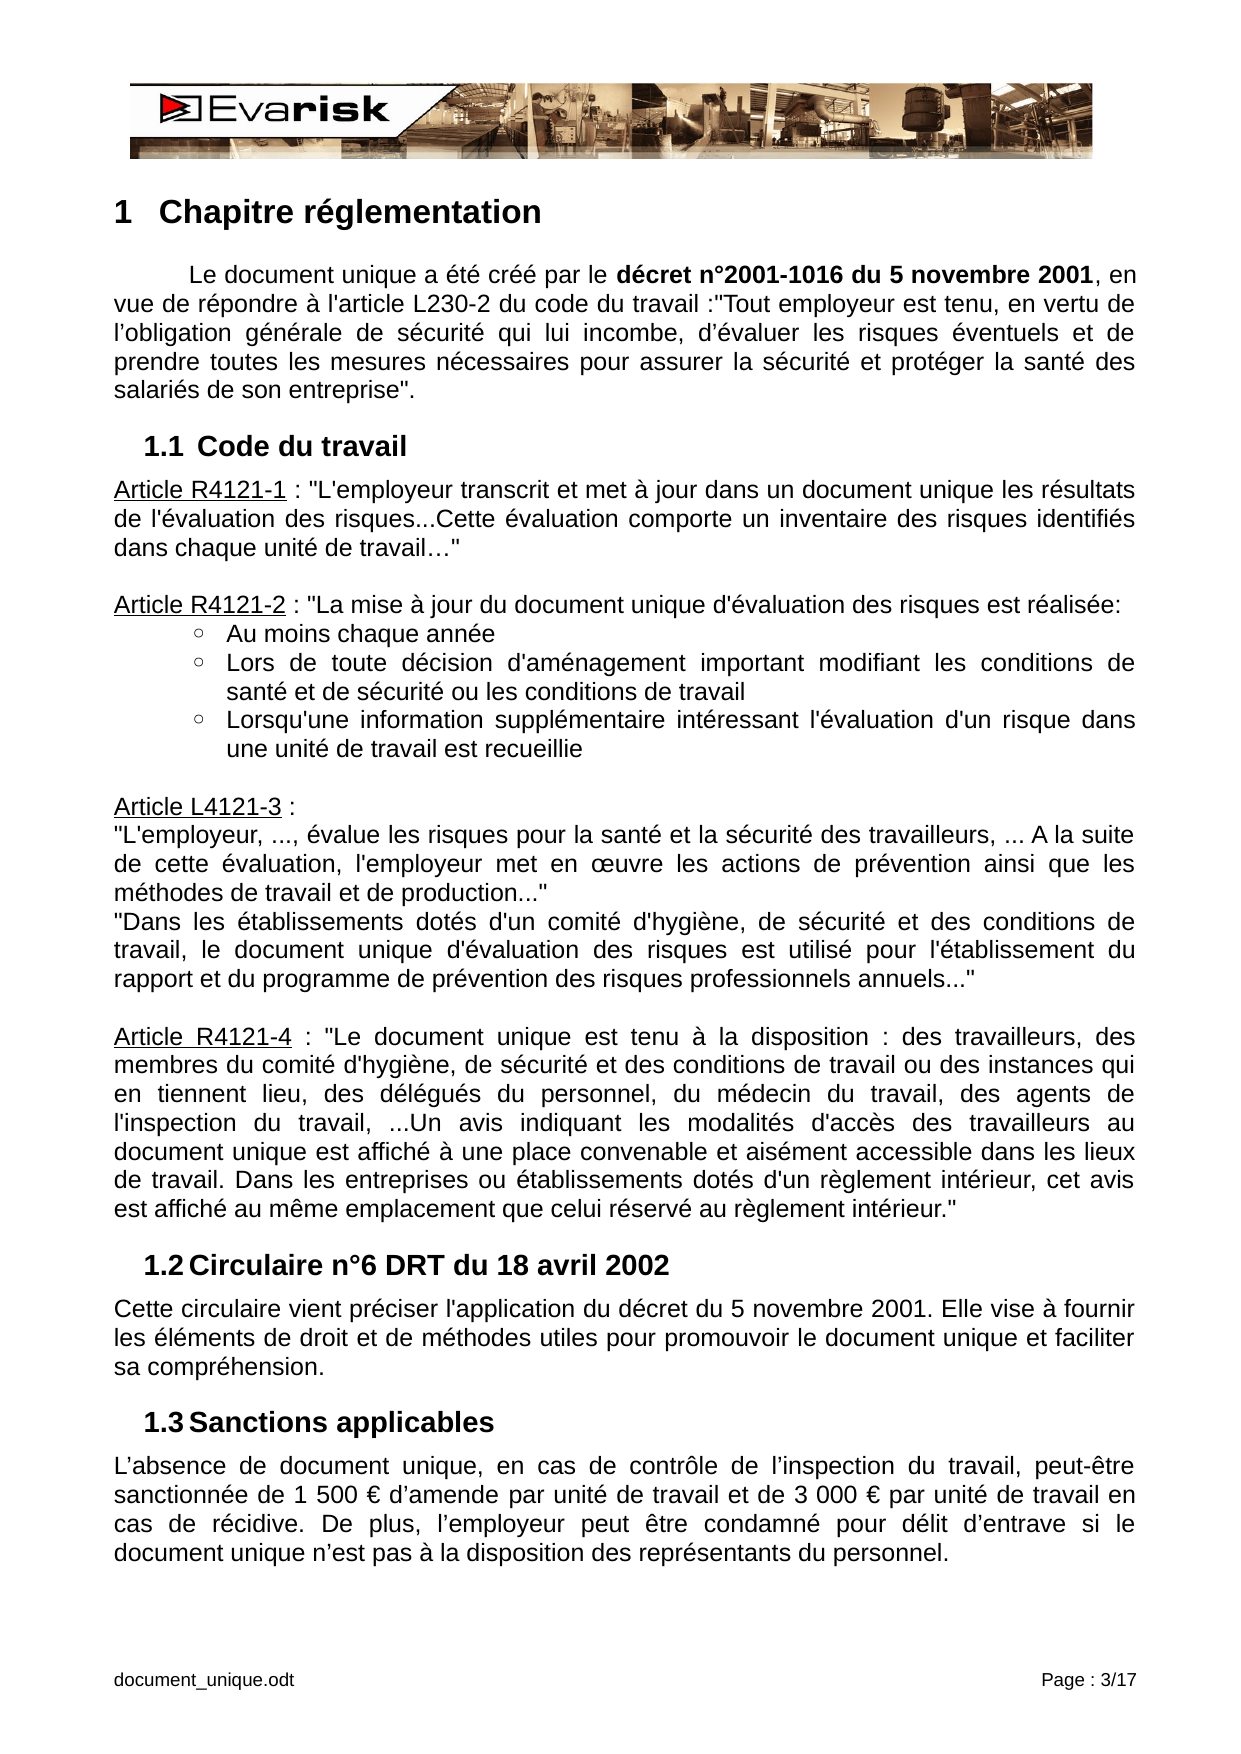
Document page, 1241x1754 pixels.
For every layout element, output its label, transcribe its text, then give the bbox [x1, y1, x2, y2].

text Cette circulaire vient préciser l'application du décret du 5 novembre 2001. Elle vise à fournir les éléments de droit et de méthodes utiles pour promouvoir le document unique et faciliter sa compréhension. [114, 1294, 1137, 1380]
list Lors de toute décision d'aménagement important modifiant les conditions de santé et de sécurité ou les conditions de travail [189, 648, 1137, 705]
text "L'employeur, ..., évalue les risques pour la santé et la sécurité des travailleurs, ... A la suite de cette évaluation, l'employeur met en œuvre les actions de prévention ainsi que les méthodes de travail et de production..." [114, 820, 1137, 907]
list L’absence de document unique, en cas de contrôle de l’inspection du travail, peut-être sanctionnée de 1 500 € d’amende par unité de travail et de 3 000 € par unité de travail en cas de récidive. De plus, l’employeur peut être condamné pour délit d’entrave si le document unique n’est pas à la disposition des représentants du personnel. [76, 1451, 1137, 1566]
list Lorsqu'une information supplémentaire intéressant l'évaluation d'un risque dans une unité de travail est recueillie [189, 705, 1137, 763]
list Article R4121-2 : "La mise à jour du document unique d'évaluation des risques est réalisée: [114, 590, 1137, 619]
subtitle Circulaire n°6 DRT du 18 avril 2002 [143, 1248, 1137, 1281]
subtitle Code du travail [143, 429, 1137, 463]
list Article R4121-1 : "L'employeur transcrit et met à jour dans un document unique les résultats de l'évaluation des risques...Cette évaluation comporte un inventaire des risques identifiés dans chaque unité de travail…" [76, 475, 1137, 561]
subtitle Sanctions applicables [143, 1405, 1137, 1439]
subtitle Chapitre réglementation [114, 192, 1137, 231]
text Le document unique a été créé par le décret n°2001-1016 du 5 novembre 2001, en vue de répondre à l'article L230-2 du code du travail :"Tout employeur est tenu, en vertu de l’obligation générale de sécurité qui lui incombe, d’évaluer les risques éventuels et de prendre toutes les mesures nécessaires pour assurer la sécurité et protéger la santé des salariés de son entreprise". [114, 260, 1137, 404]
list Article R4121-4 : "Le document unique est tenu à la disposition : des travailleurs, des membres du comité d'hygiène, de sécurité et des conditions de travail ou des instances qui en tiennent lieu, des délégués du personnel, du médecin du travail, des agents de l'inspection du travail, ...Un avis indiquant les modalités d'accès des travailleurs au document unique est affiché à une place convenable et aisément accessible dans les lieux de travail. Dans les entreprises ou établissements dotés d'un règlement intérieur, cet avis est affiché au même emplacement que celui réservé au règlement intérieur." [76, 1022, 1137, 1223]
list Au moins chaque année [189, 619, 1137, 648]
list "Dans les établissements dotés d'un comité d'hygiène, de sécurité et des conditions de travail, le document unique d'évaluation des risques est utilisé pour l'établissement du rapport et du programme de prévention des risques professionnels annuels..." [76, 907, 1137, 993]
text Article L4121-3 : [114, 792, 1137, 820]
